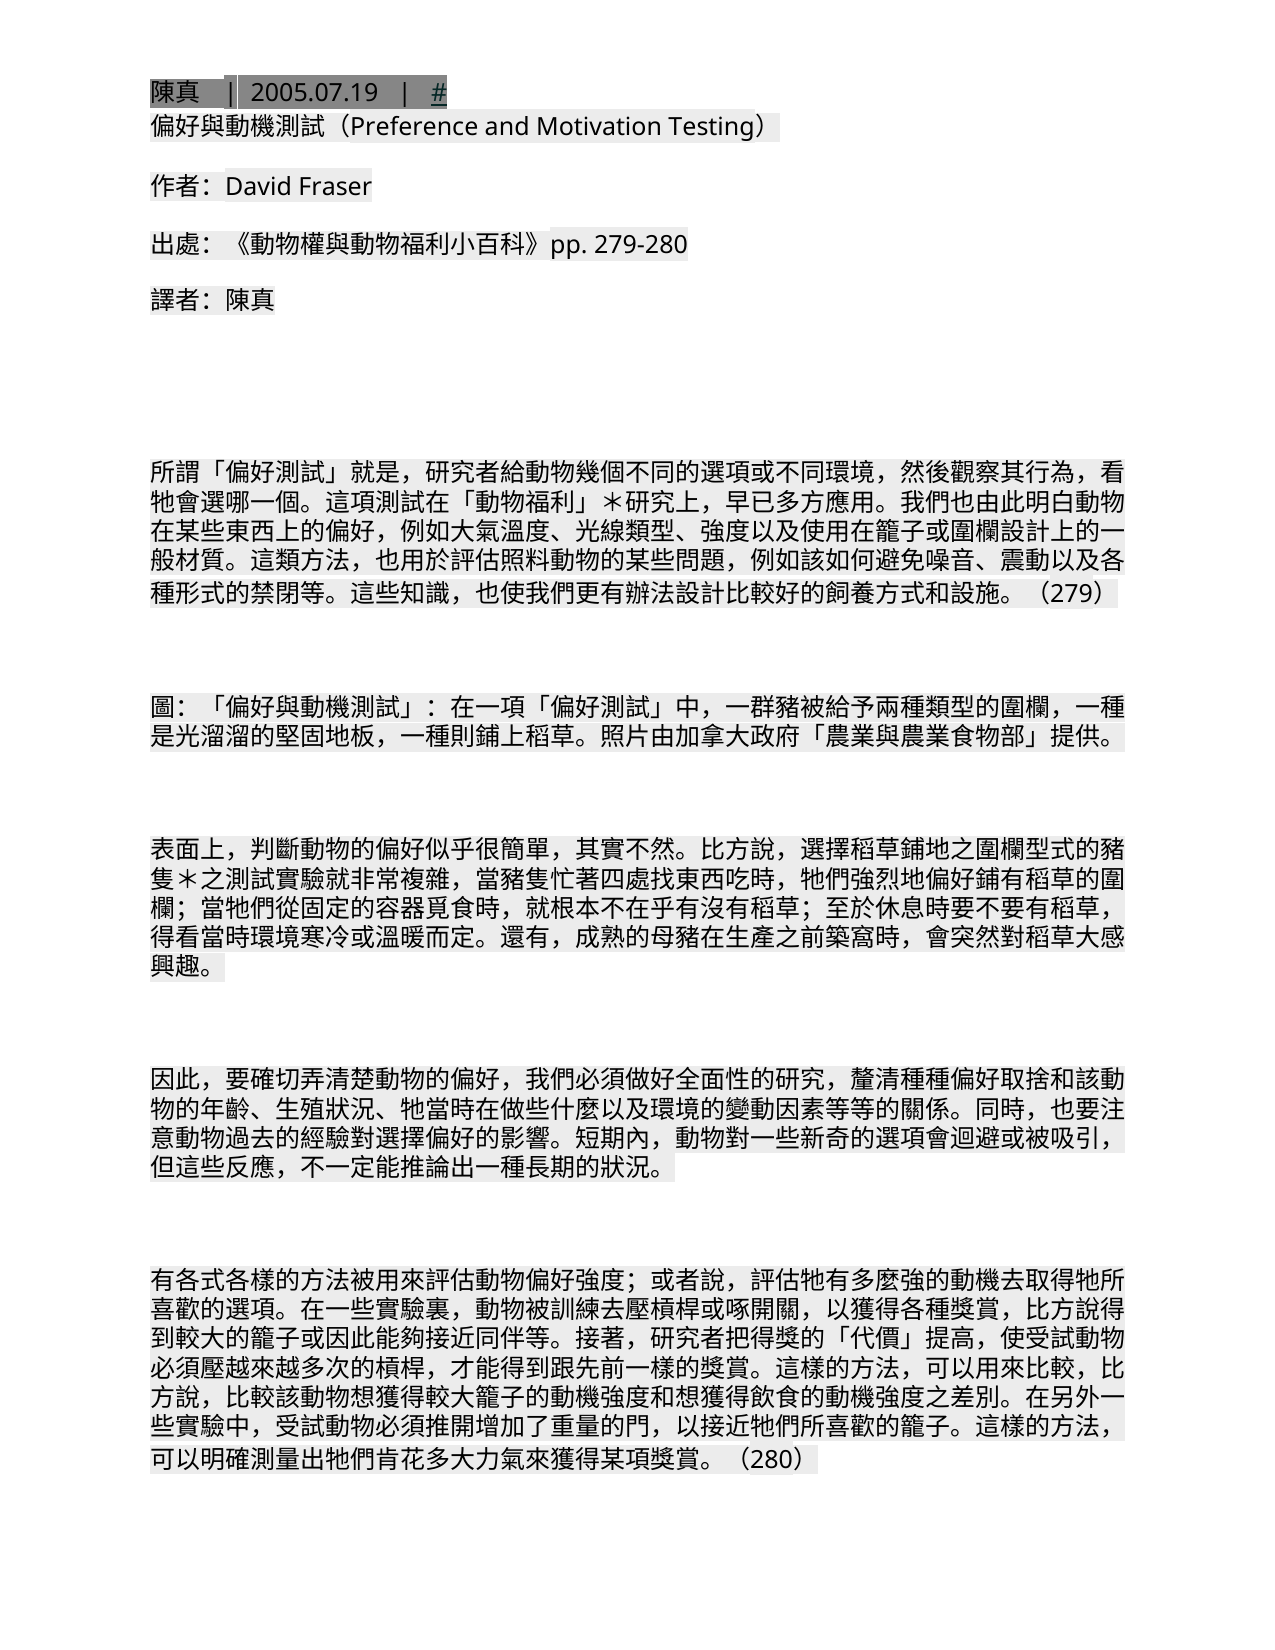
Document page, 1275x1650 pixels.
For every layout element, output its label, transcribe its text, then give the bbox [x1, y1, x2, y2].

text 因此，要確切弄清楚動物的偏好，我們必須做好全面性的研究，釐清種種偏好取捨和該動物的年齡、生殖狀況、牠當時在做些什麼以及環境的變動因素等等的關係。同時，也要注意動物過去的經驗對選擇偏好的影響。短期內，動物對一些新奇的選項會迴避或被吸引，但這些反應，不一定能推論出一種長期的狀況。 [150, 1066, 1125, 1182]
text 所謂「偏好測試」就是，研究者給動物幾個不同的選項或不同環境，然後觀察其行為，看牠會選哪一個。這項測試在「動物福利」＊研究上，早已多方應用。我們也由此明白動物在某些東西上的偏好，例如大氣溫度、光線類型、強度以及使用在籠子或圍欄設計上的一般材質。這類方法，也用於評估照料動物的某些問題，例如該如何避免噪音、震動以及各種形式的禁閉等。這些知識，也使我們更有辦法設計比較好的飼養方式和設施。（279） [150, 458, 1125, 609]
text 譯者：陳真 [150, 286, 1125, 315]
text 出處：《動物權與動物福利小百科》pp. 279-280 [150, 227, 1125, 261]
text 作者：David Fraser [150, 168, 1125, 202]
text 有各式各樣的方法被用來評估動物偏好強度；或者說，評估牠有多麼強的動機去取得牠所喜歡的選項。在一些實驗裏，動物被訓練去壓槓桿或啄開關，以獲得各種獎賞，比方說得到較大的籠子或因此能夠接近同伴等。接著，研究者把得獎的「代價」提高，使受試動物必須壓越來越多次的槓桿，才能得到跟先前一樣的獎賞。這樣的方法，可以用來比較，比方說，比較該動物想獲得較大籠子的動機強度和想獲得飲食的動機強度之差別。在另外一些實驗中，受試動物必須推開增加了重量的門，以接近牠們所喜歡的籠子。這樣的方法，可以明確測量出牠們肯花多大力氣來獲得某項獎賞。（280） [150, 1266, 1125, 1475]
text 偏好與動機測試（Preference and Motivation Testing） [150, 109, 1125, 143]
text 圖：「偏好與動機測試」：在一項「偏好測試」中，一群豬被給予兩種類型的圍欄，一種是光溜溜的堅固地板，一種則鋪上稻草。照片由加拿大政府「農業與農業食物部」提供。 [150, 693, 1125, 752]
text 陳真 | 2005.07.19 | # [150, 75, 1125, 109]
text 表面上，判斷動物的偏好似乎很簡單，其實不然。比方說，選擇稻草鋪地之圍欄型式的豬隻＊之測試實驗就非常複雜，當豬隻忙著四處找東西吃時，牠們強烈地偏好鋪有稻草的圍欄；當牠們從固定的容器覓食時，就根本不在乎有沒有稻草；至於休息時要不要有稻草，得看當時環境寒冷或溫暖而定。還有，成熟的母豬在生產之前築窩時，會突然對稻草大感興趣。 [150, 836, 1125, 982]
